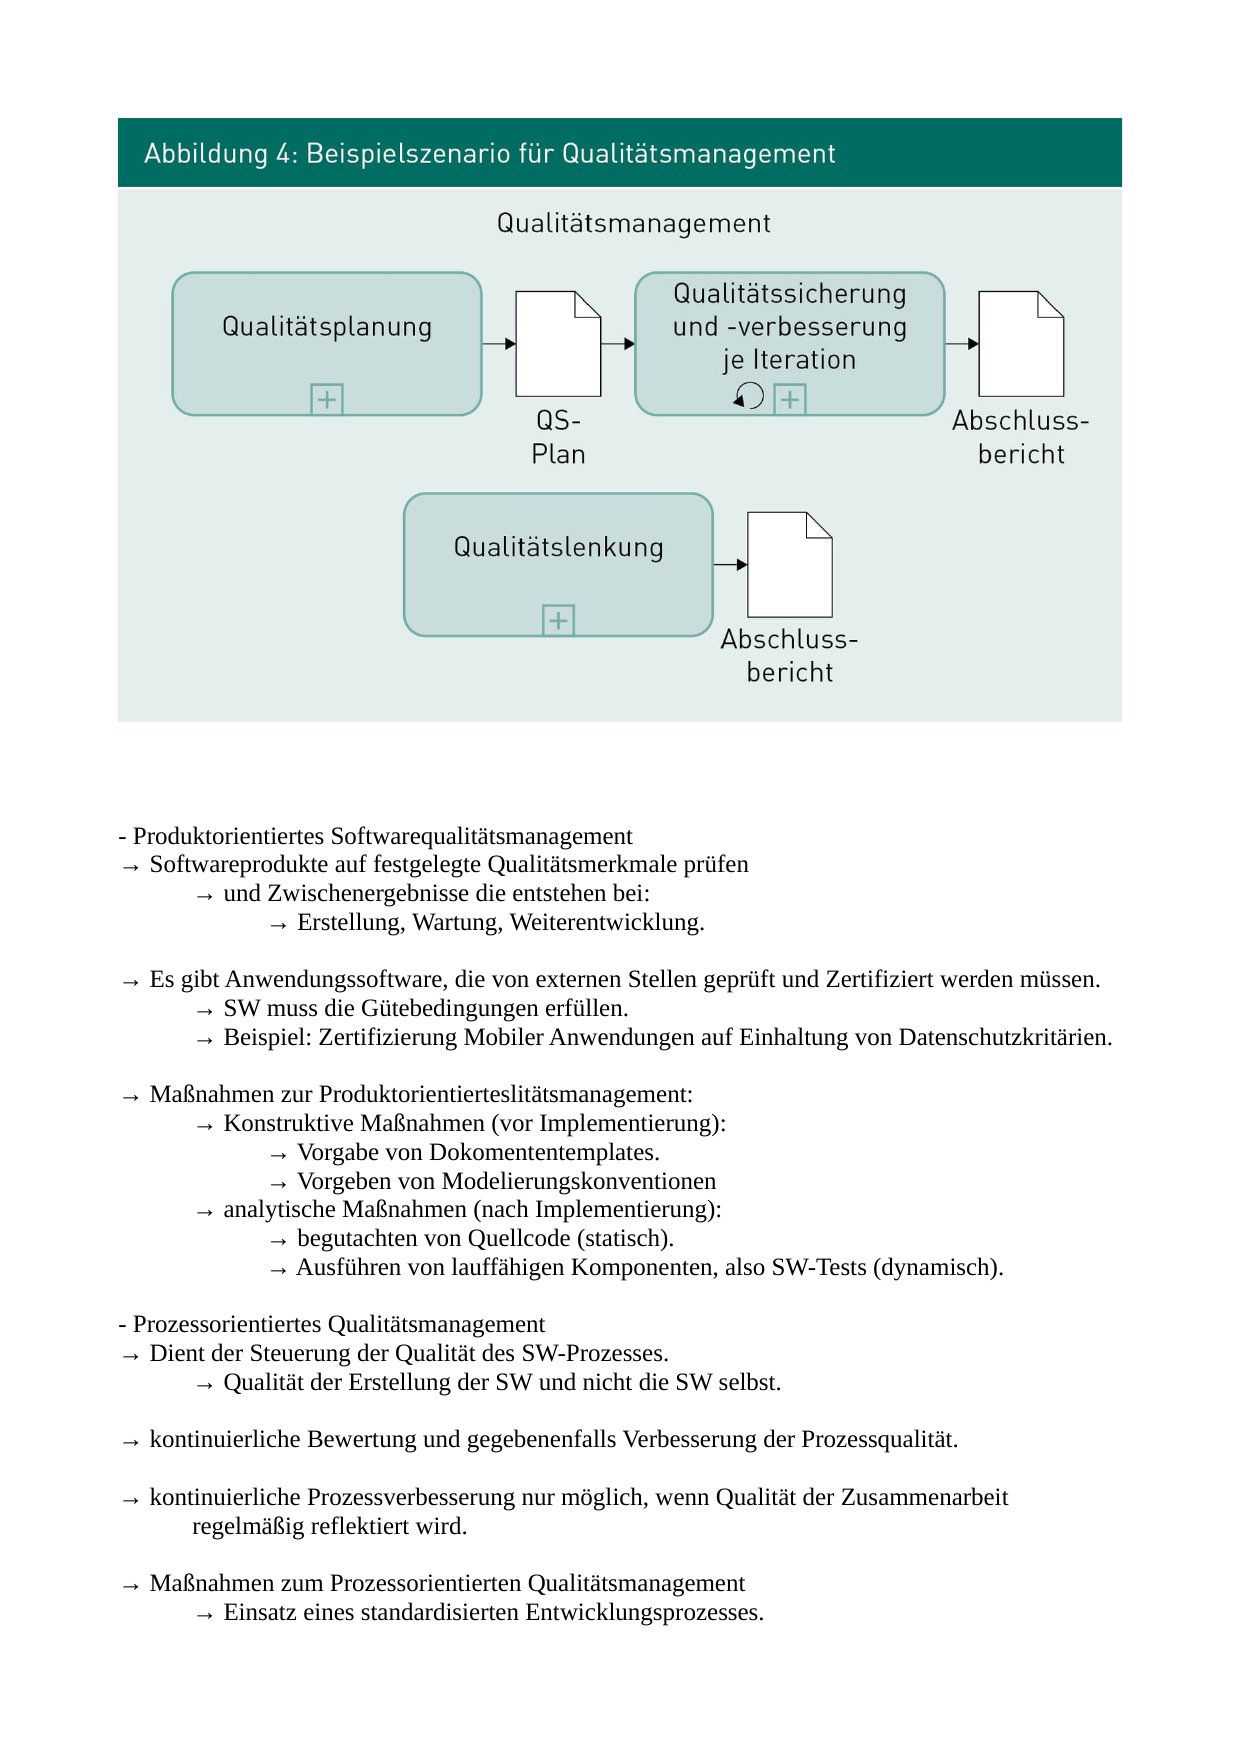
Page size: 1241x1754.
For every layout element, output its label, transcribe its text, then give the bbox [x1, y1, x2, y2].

text → analytische Maßnahmen (nach Implementierung): [118, 1194, 1122, 1223]
text regelmäßig reflektiert wird. [118, 1511, 1122, 1539]
text → kontinuierliche Bewertung und gegebenenfalls Verbesserung der Prozessqualität. [118, 1424, 1122, 1453]
picture [118, 118, 1123, 722]
text → Vorgeben von Modelierungskonventionen [118, 1166, 1122, 1194]
text → Qualität der Erstellung der SW und nicht die SW selbst. [118, 1367, 1122, 1396]
text → kontinuierliche Prozessverbesserung nur möglich, wenn Qualität der Zusammenarbeit [118, 1482, 1122, 1511]
text → Maßnahmen zur Produktorientierteslitätsmanagement: [118, 1079, 1122, 1108]
text → Es gibt Anwendungssoftware, die von externen Stellen geprüft und Zertifiziert werden müssen. [118, 964, 1122, 993]
text → Dient der Steuerung der Qualität des SW-Prozesses. [118, 1338, 1122, 1367]
text → Erstellung, Wartung, Weiterentwicklung. [118, 907, 1122, 936]
text → Konstruktive Maßnahmen (vor Implementierung): [118, 1108, 1122, 1137]
text → SW muss die Gütebedingungen erfüllen. [118, 993, 1122, 1022]
text → Maßnahmen zum Prozessorientierten Qualitätsmanagement [118, 1568, 1122, 1597]
text - Produktorientiertes Softwarequalitätsmanagement [118, 821, 1122, 849]
text → begutachten von Quellcode (statisch). [118, 1223, 1122, 1252]
text → und Zwischenergebnisse die entstehen bei: [118, 878, 1122, 907]
text → Beispiel: Zertifizierung Mobiler Anwendungen auf Einhaltung von Datenschutzkritärien. [118, 1022, 1122, 1051]
text → Einsatz eines standardisierten Entwicklungsprozesses. [118, 1597, 1122, 1626]
text → Ausführen von lauffähigen Komponenten, also SW-Tests (dynamisch). [118, 1252, 1122, 1281]
text → Softwareprodukte auf festgelegte Qualitätsmerkmale prüfen [118, 849, 1122, 878]
text → Vorgabe von Dokomententemplates. [118, 1137, 1122, 1166]
text - Prozessorientiertes Qualitätsmanagement [118, 1309, 1122, 1338]
